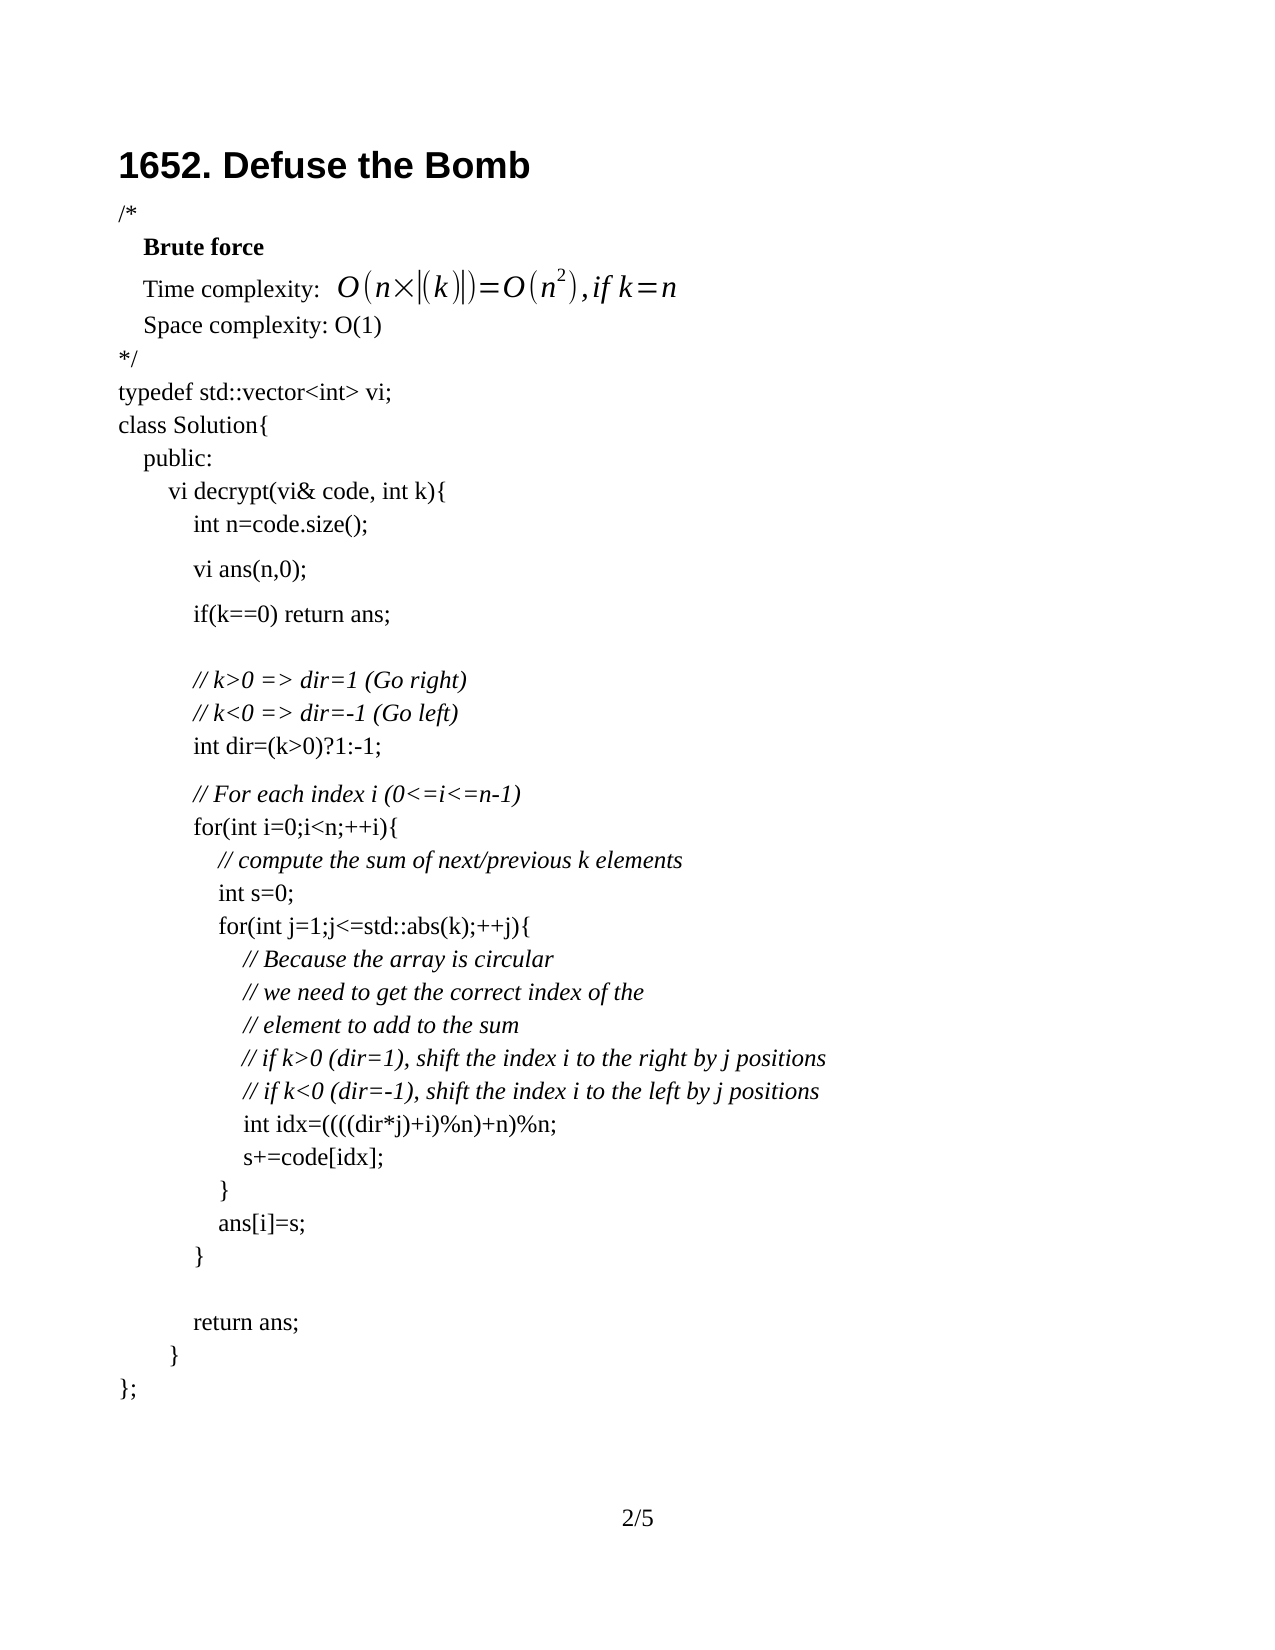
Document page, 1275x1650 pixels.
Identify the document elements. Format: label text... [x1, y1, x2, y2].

text ans[i]=s; [118, 1208, 1157, 1237]
text int n=code.size(); [118, 509, 1157, 537]
text // For each index i (0<=i<=n-1) [118, 779, 1157, 808]
text for(int i=0;i<n;++i){ [118, 812, 1157, 841]
text public: [118, 443, 1157, 471]
text } [118, 1340, 1157, 1369]
text } [118, 1241, 1157, 1270]
text class Solution{ [118, 410, 1157, 438]
text /* [118, 199, 1157, 227]
text return ans; [118, 1307, 1157, 1336]
text Brute force [118, 232, 1157, 261]
text int dir=(k>0)?1:-1; [118, 731, 1157, 759]
text // if k<0 (dir=-1), shift the index i to the left by j positions [118, 1076, 1157, 1105]
text */ [118, 344, 1157, 372]
text if(k==0) return ans; [118, 599, 1157, 627]
text vi ans(n,0); [118, 554, 1157, 582]
text // if k>0 (dir=1), shift the index i to the right by j positions [118, 1043, 1157, 1072]
text } [118, 1175, 1157, 1204]
text s+=code[idx]; [118, 1142, 1157, 1171]
text }; [118, 1373, 1157, 1402]
text // compute the sum of next/previous k elements [118, 845, 1157, 874]
text for(int j=1;j<=std::abs(k);++j){ [118, 911, 1157, 940]
text vi decrypt(vi& code, int k){ [118, 476, 1157, 504]
text Space complexity: O(1) [118, 311, 1157, 339]
text // k>0 => dir=1 (Go right) [118, 665, 1157, 693]
text int idx=((((dir*j)+i)%n)+n)%n; [118, 1109, 1157, 1138]
text // Because the array is circular [118, 944, 1157, 973]
text // k<0 => dir=-1 (Go left) [118, 698, 1157, 727]
text // element to add to the sum [118, 1010, 1157, 1039]
text Time complexity: [118, 265, 1157, 306]
text int s=0; [118, 878, 1157, 907]
text typedef std::vector<int> vi; [118, 377, 1157, 405]
subtitle 1652. Defuse the Bomb [118, 143, 1157, 186]
text // we need to get the correct index of the [118, 977, 1157, 1006]
